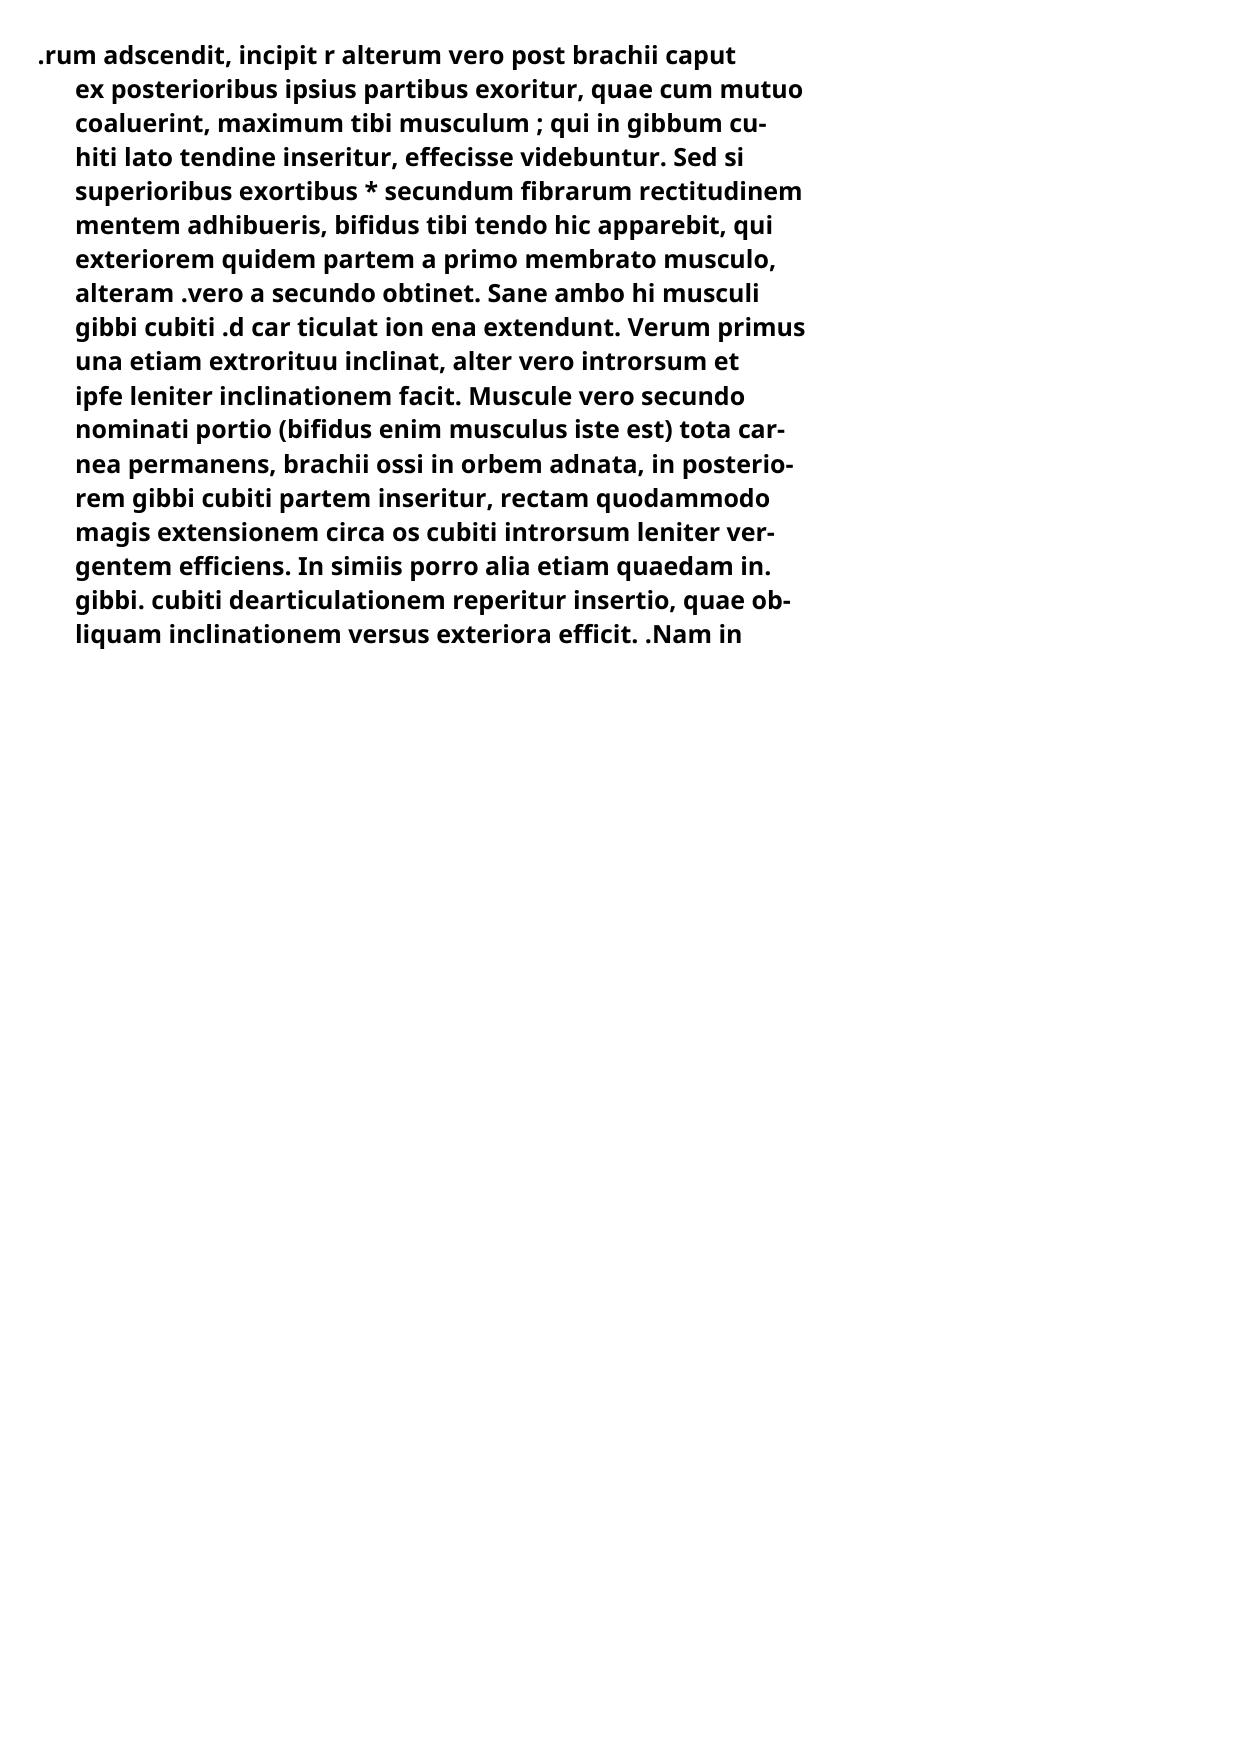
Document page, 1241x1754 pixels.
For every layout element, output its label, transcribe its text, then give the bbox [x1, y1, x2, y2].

text .rum adscendit, incipit r alterum vero post brachii caput ex posterioribus ipsius partibus exoritur, quae cum mutuo coaluerint, maximum tibi musculum ; qui in gibbum cu- hiti lato tendine inseritur, effecisse videbuntur. Sed si superioribus exortibus * secundum fibrarum rectitudinem mentem adhibueris, bifidus tibi tendo hic apparebit, qui exteriorem quidem partem a primo membrato musculo, alteram .vero a secundo obtinet. Sane ambo hi musculi gibbi cubiti .d car ticulat ion ena extendunt. Verum primus una etiam extrorituu inclinat, alter vero introrsum et ipfe leniter inclinationem facit. Muscule vero secundo nominati portio (bifidus enim musculus iste est) tota car- nea permanens, brachii ossi in orbem adnata, in posterio- rem gibbi cubiti partem inseritur, rectam quodammodo magis extensionem circa os cubiti introrsum leniter ver- gentem efficiens. In simiis porro alia etiam quaedam in. gibbi. cubiti dearticulationem reperitur insertio, quae ob- liquam inclinationem versus exteriora efficit. .Nam in [37, 37, 1203, 651]
